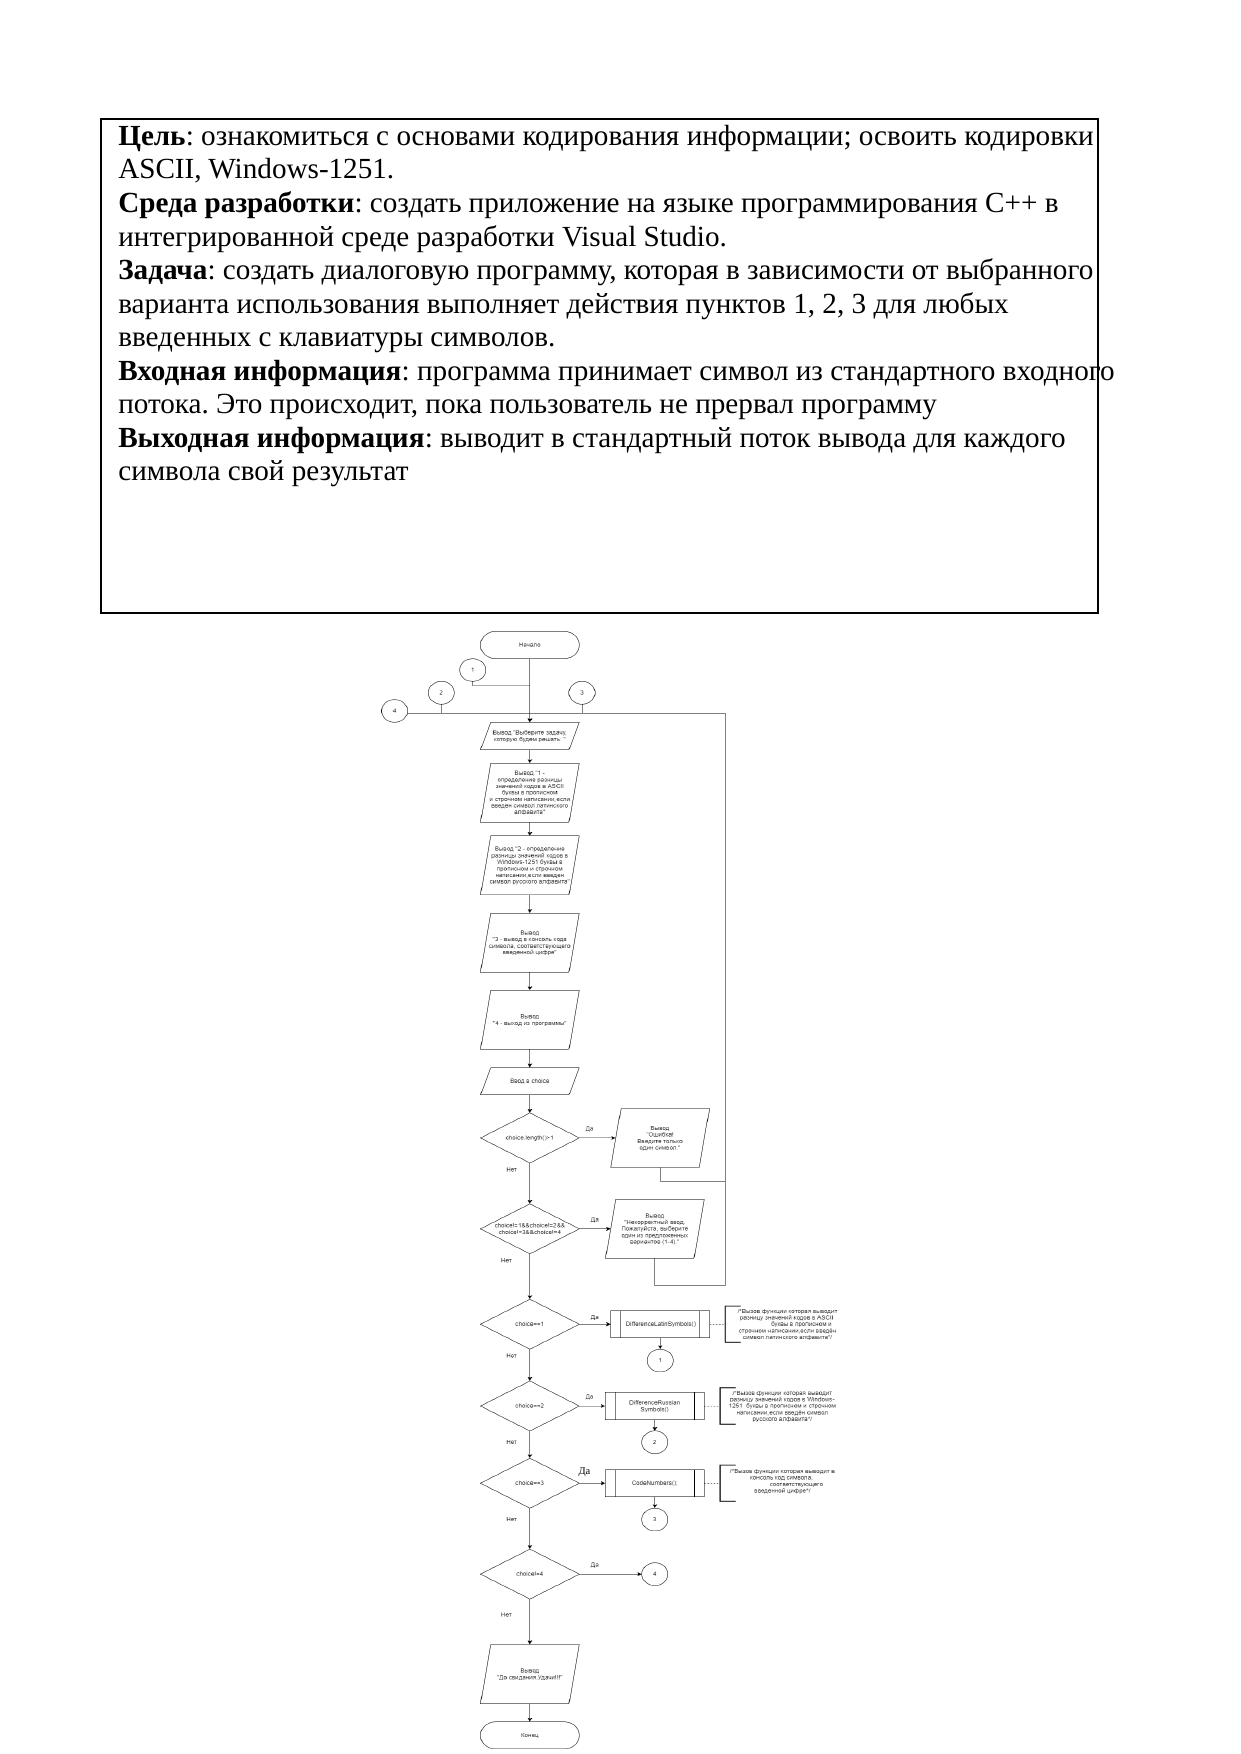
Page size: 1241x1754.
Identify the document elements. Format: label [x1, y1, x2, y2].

picture [381, 631, 845, 1749]
